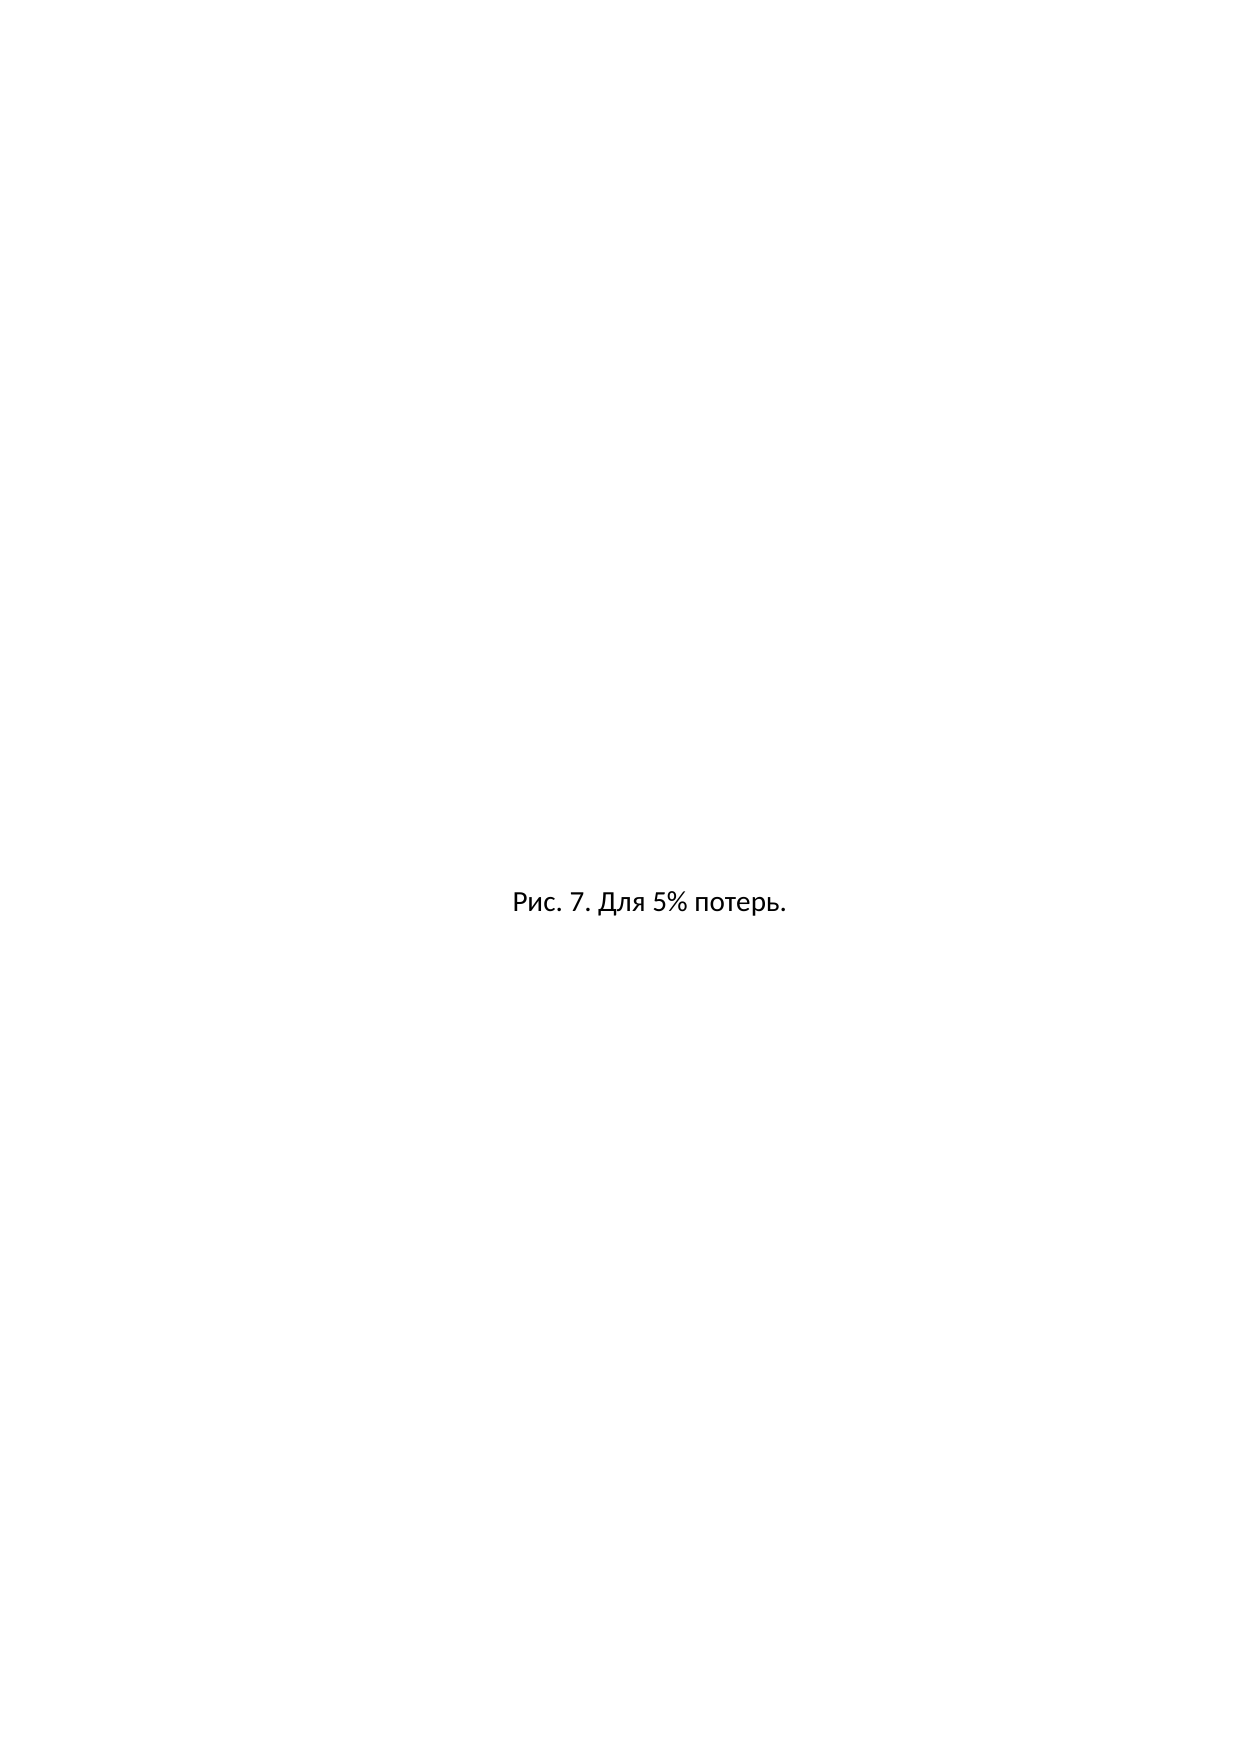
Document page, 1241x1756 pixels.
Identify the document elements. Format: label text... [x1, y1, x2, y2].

text Рис. 7. Для 5% потерь. [162, 883, 1137, 918]
